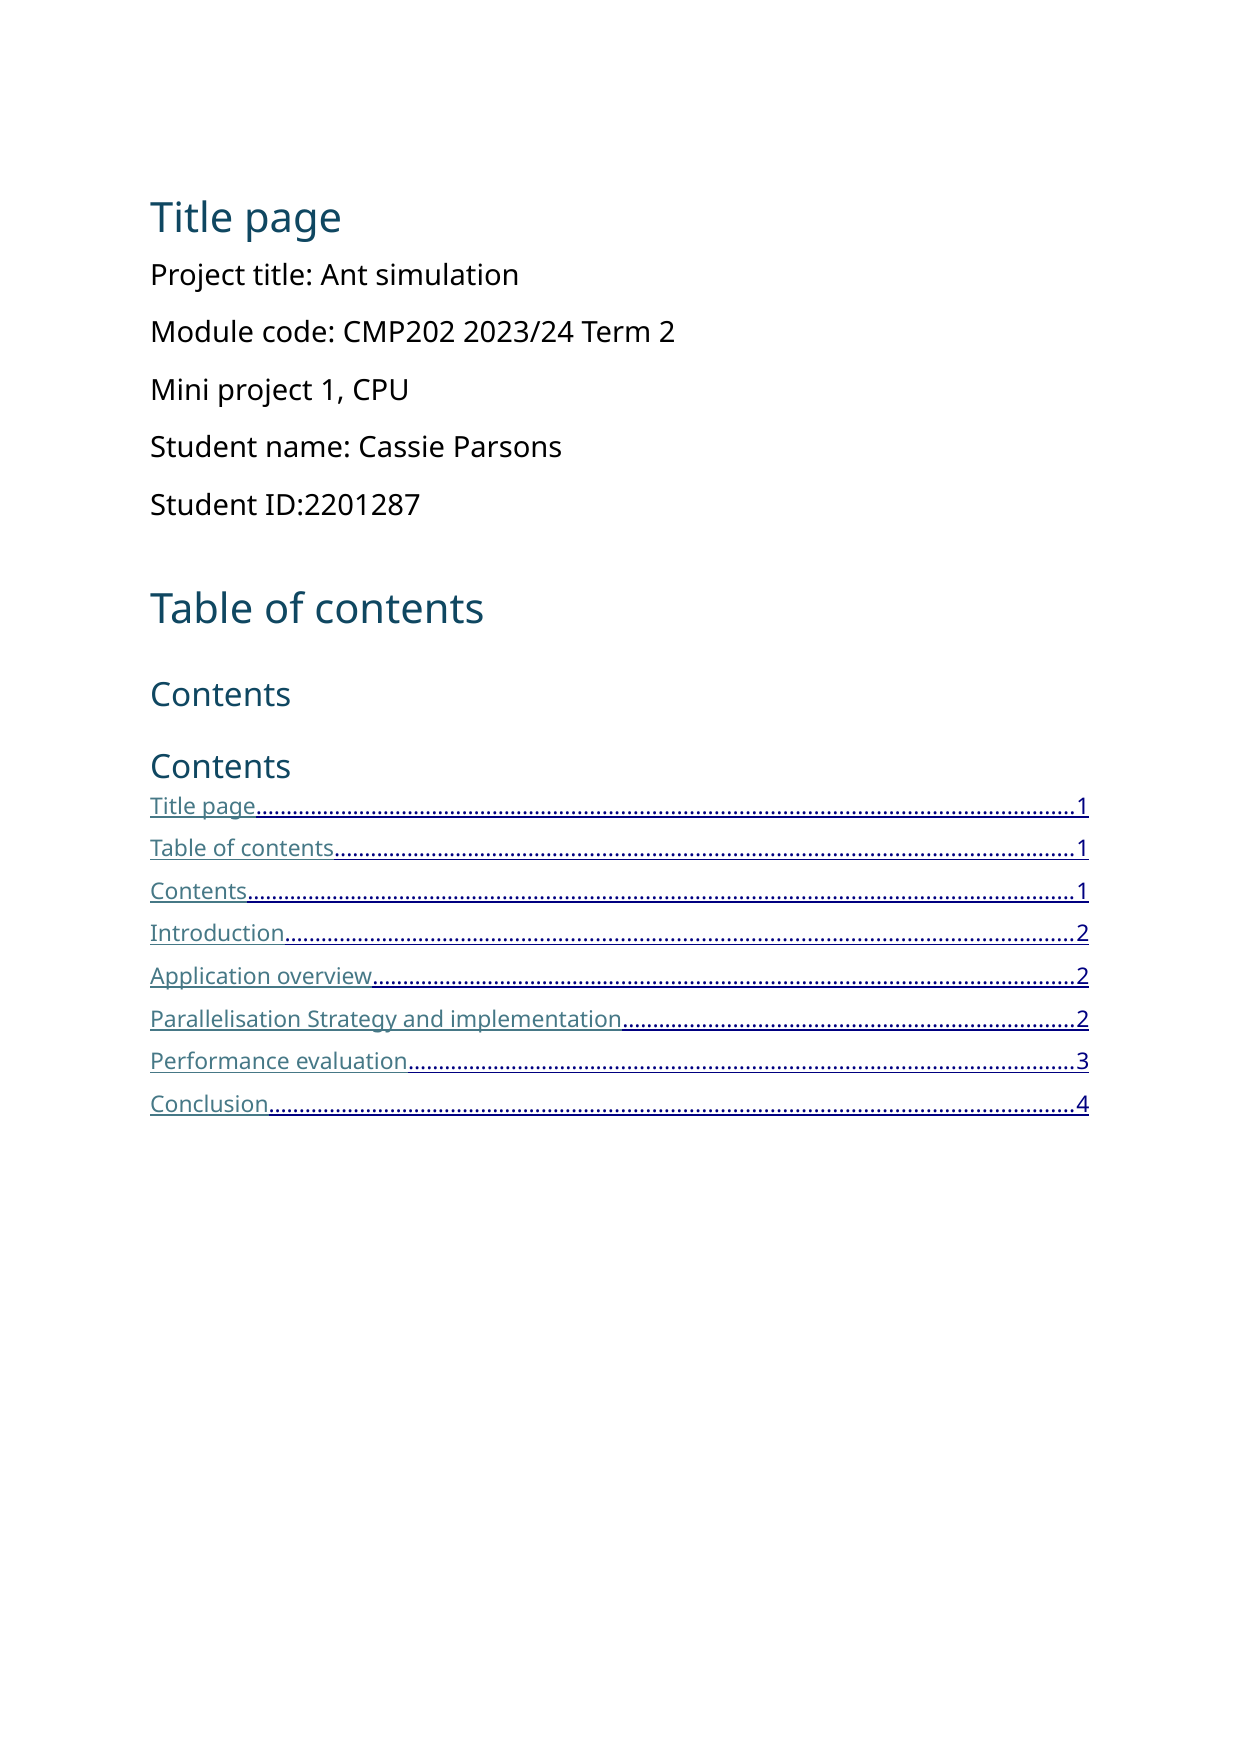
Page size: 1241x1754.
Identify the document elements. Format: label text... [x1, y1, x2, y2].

text Mini project 1, CPU [150, 369, 1090, 409]
text Table of contents 1 [150, 832, 1090, 863]
text Parallelisation Strategy and implementation 2 [150, 1003, 1090, 1034]
text Contents 1 [150, 875, 1090, 906]
subtitle Contents [150, 743, 1090, 788]
text Title page 1 [150, 789, 1090, 821]
text Performance evaluation 3 [150, 1045, 1090, 1076]
text Introduction 2 [150, 917, 1090, 949]
subtitle Title page [150, 187, 1090, 244]
text Conclusion 4 [150, 1088, 1090, 1119]
text Module code: CMP202 2023/24 Term 2 [150, 312, 1090, 351]
subtitle Table of contents [150, 579, 1090, 636]
text Student ID:2201287 [150, 484, 1090, 524]
text Project title: Ant simulation [150, 254, 1090, 294]
text Student name: Cassie Parsons [150, 427, 1090, 466]
text Application overview 2 [150, 960, 1090, 991]
subtitle Contents [150, 671, 1090, 716]
